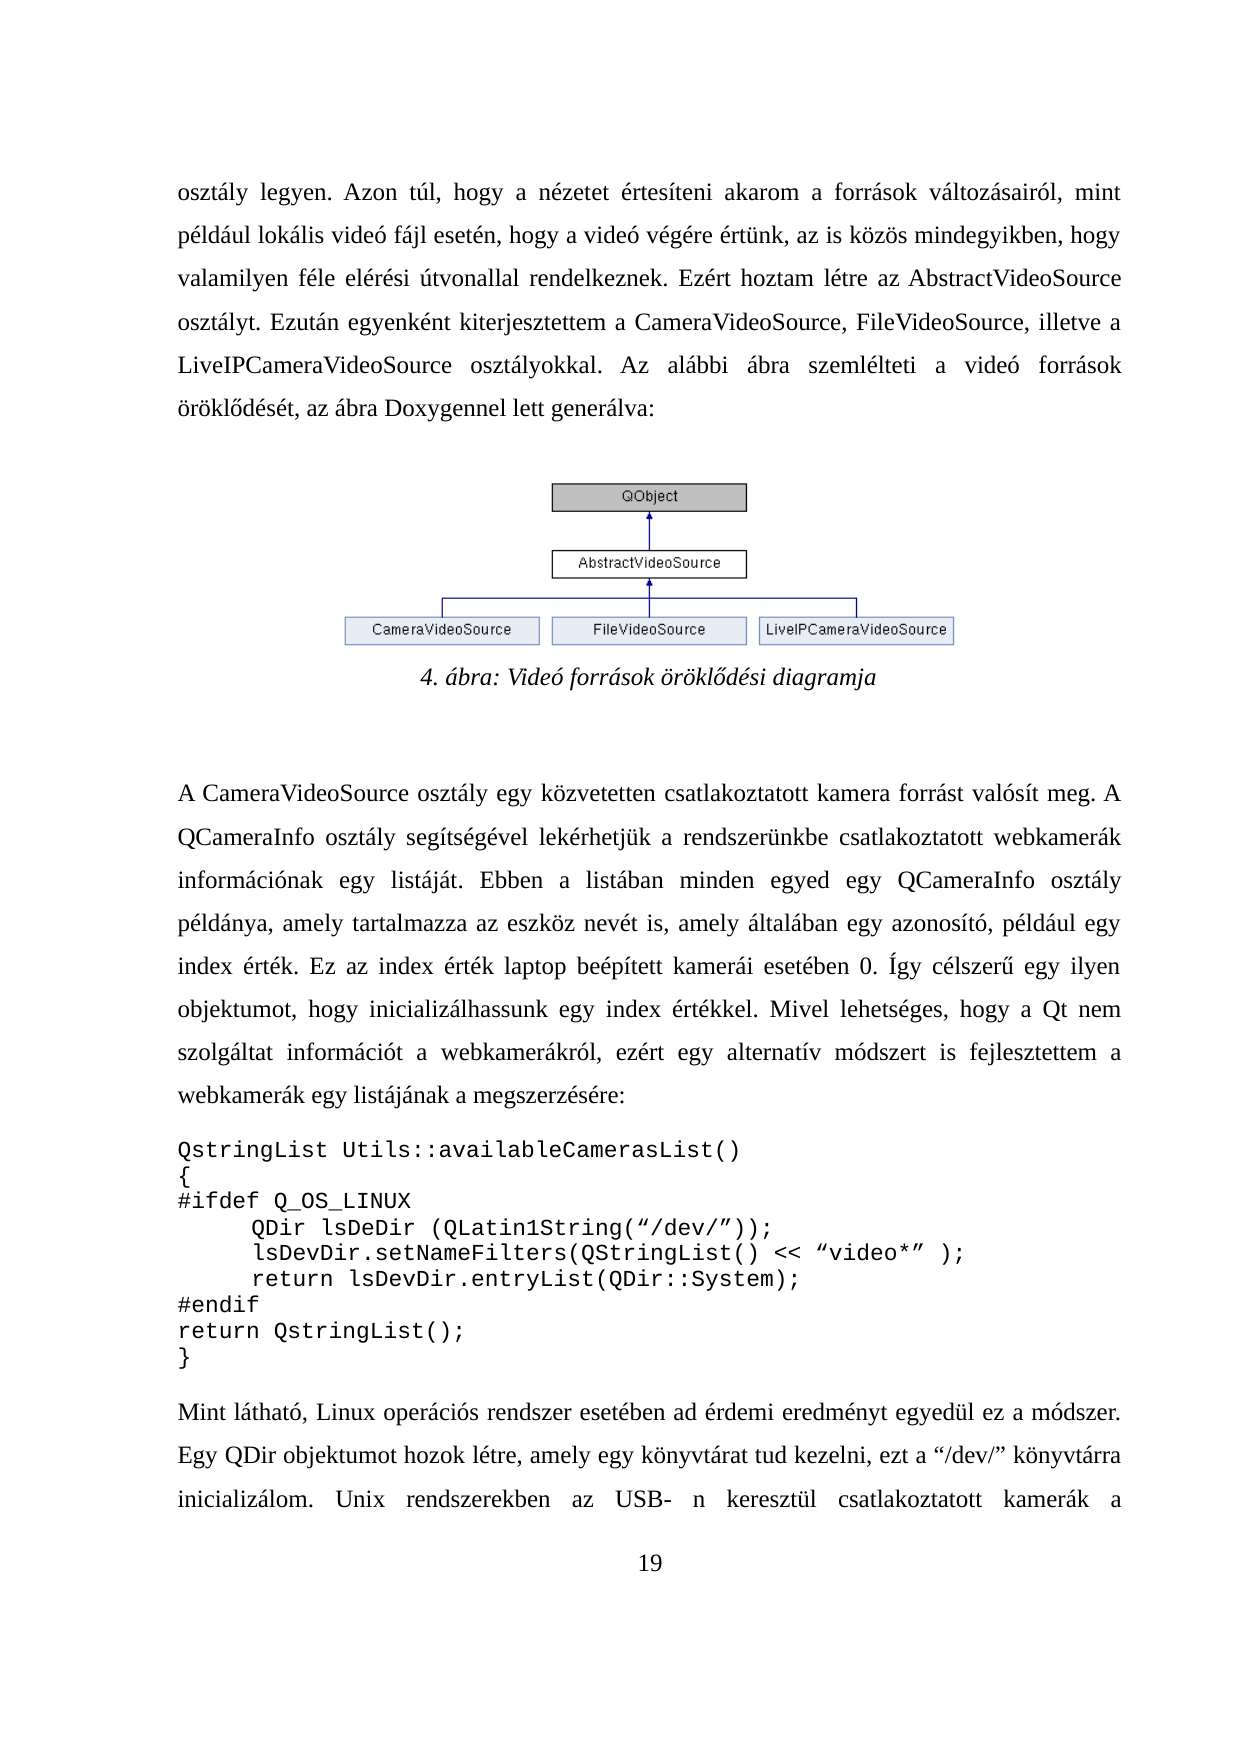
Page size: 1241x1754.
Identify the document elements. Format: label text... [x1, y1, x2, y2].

text return lsDevDir.entryList(QDir::System); [177, 1268, 1122, 1294]
picture [327, 463, 972, 662]
text QDir lsDeDir (QLatin1String(“/dev/”)); [177, 1216, 1122, 1242]
text QstringList Utils::availableCamerasList() [177, 1138, 1122, 1164]
text #endif [177, 1294, 1122, 1319]
text A CameraVideoSource osztály egy közvetetten csatlakoztatott kamera forrást valósít meg. A QCameraInfo osztály segítségével lekérhetjük a rendszerünkbe csatlakoztatott webkamerák információnak egy listáját. Ebben a listában minden egyed egy QCameraInfo osztály példánya, amely tartalmazza az eszköz nevét is, amely általában egy azonosító, például egy index érték. Ez az index érték laptop beépített kamerái esetében 0. Így célszerű egy ilyen objektumot, hogy inicializálhassunk egy index értékkel. Mivel lehetséges, hogy a Qt nem szolgáltat információt a webkamerákról, ezért egy alternatív módszert is fejlesztettem a webkamerák egy listájának a megszerzésére: [177, 778, 1122, 1109]
text { [177, 1164, 1122, 1190]
text osztály legyen. Azon túl, hogy a nézetet értesíteni akarom a források változásairól, mint például lokális videó fájl esetén, hogy a videó végére értünk, az is közös mindegyikben, hogy valamilyen féle elérési útvonallal rendelkeznek. Ezért hoztam létre az AbstractVideoSource osztályt. Ezután egyenként kiterjesztettem a CameraVideoSource, FileVideoSource, illetve a LiveIPCameraVideoSource osztályokkal. Az alábbi ábra szemlélteti a videó források öröklődését, az ábra Doxygennel lett generálva: [177, 177, 1122, 422]
text return QstringList(); [177, 1319, 1122, 1346]
text } [177, 1346, 1122, 1371]
text Mint látható, Linux operációs rendszer esetében ad érdemi eredményt egyedül ez a módszer. Egy QDir objektumot hozok létre, amely egy könyvtárat tud kezelni, ezt a “/dev/” könyvtárra inicializálom. Unix rendszerekben az USB- n keresztül csatlakoztatott kamerák a [177, 1397, 1122, 1512]
text #ifdef Q_OS_LINUX [177, 1190, 1122, 1216]
text lsDevDir.setNameFilters(QStringList() << “video*” ); [177, 1242, 1122, 1268]
text 4. ábra: Videó források öröklődési diagramja [327, 662, 972, 690]
